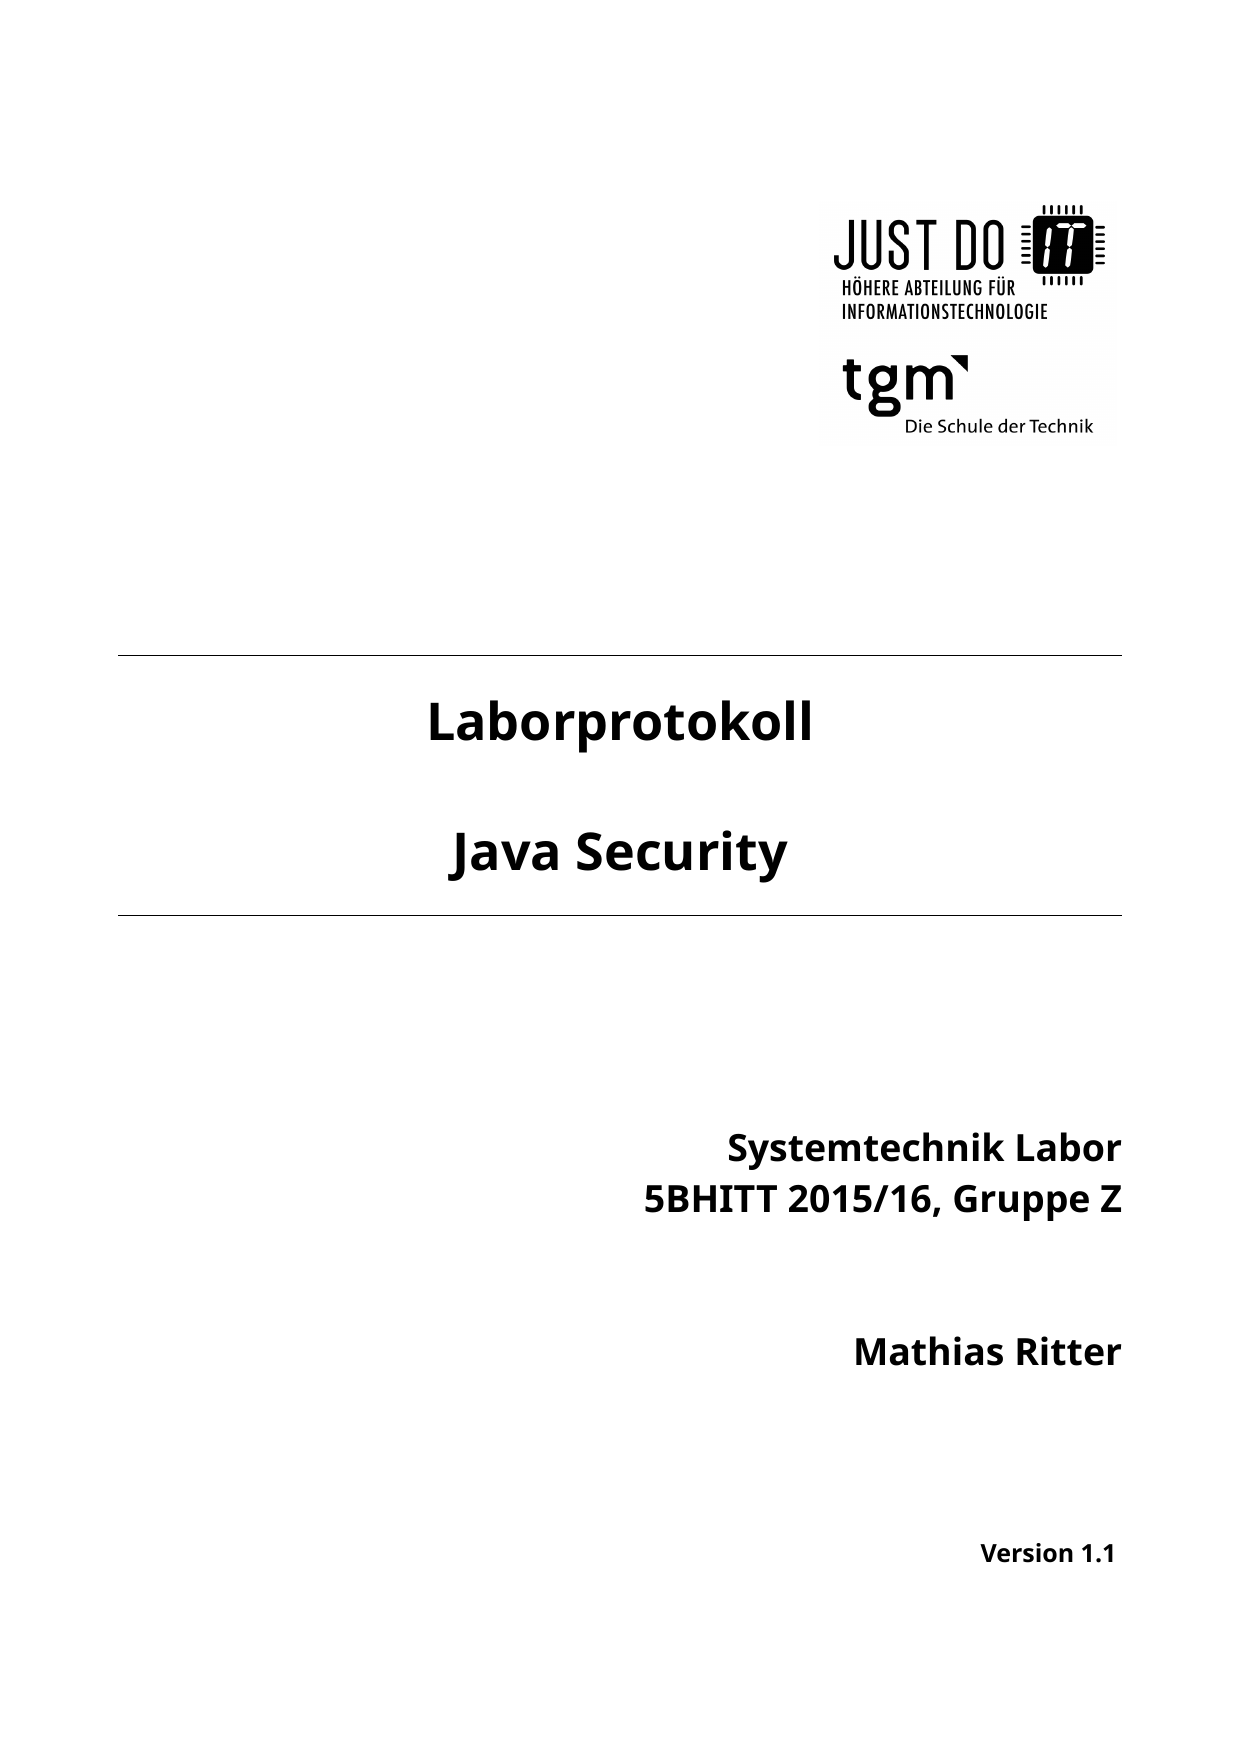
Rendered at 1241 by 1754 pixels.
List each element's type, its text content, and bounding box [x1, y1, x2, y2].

text Mathias Ritter [118, 1325, 1122, 1376]
table_header Version 1.1 [620, 1530, 1122, 1575]
text Java Security [118, 814, 1122, 885]
picture [819, 201, 1117, 446]
text Systemtechnik Labor [118, 1121, 1122, 1172]
table_header [118, 1530, 620, 1575]
text Laborprotokoll [118, 684, 1122, 755]
text 5BHITT 2015/16, Gruppe Z [118, 1172, 1122, 1223]
